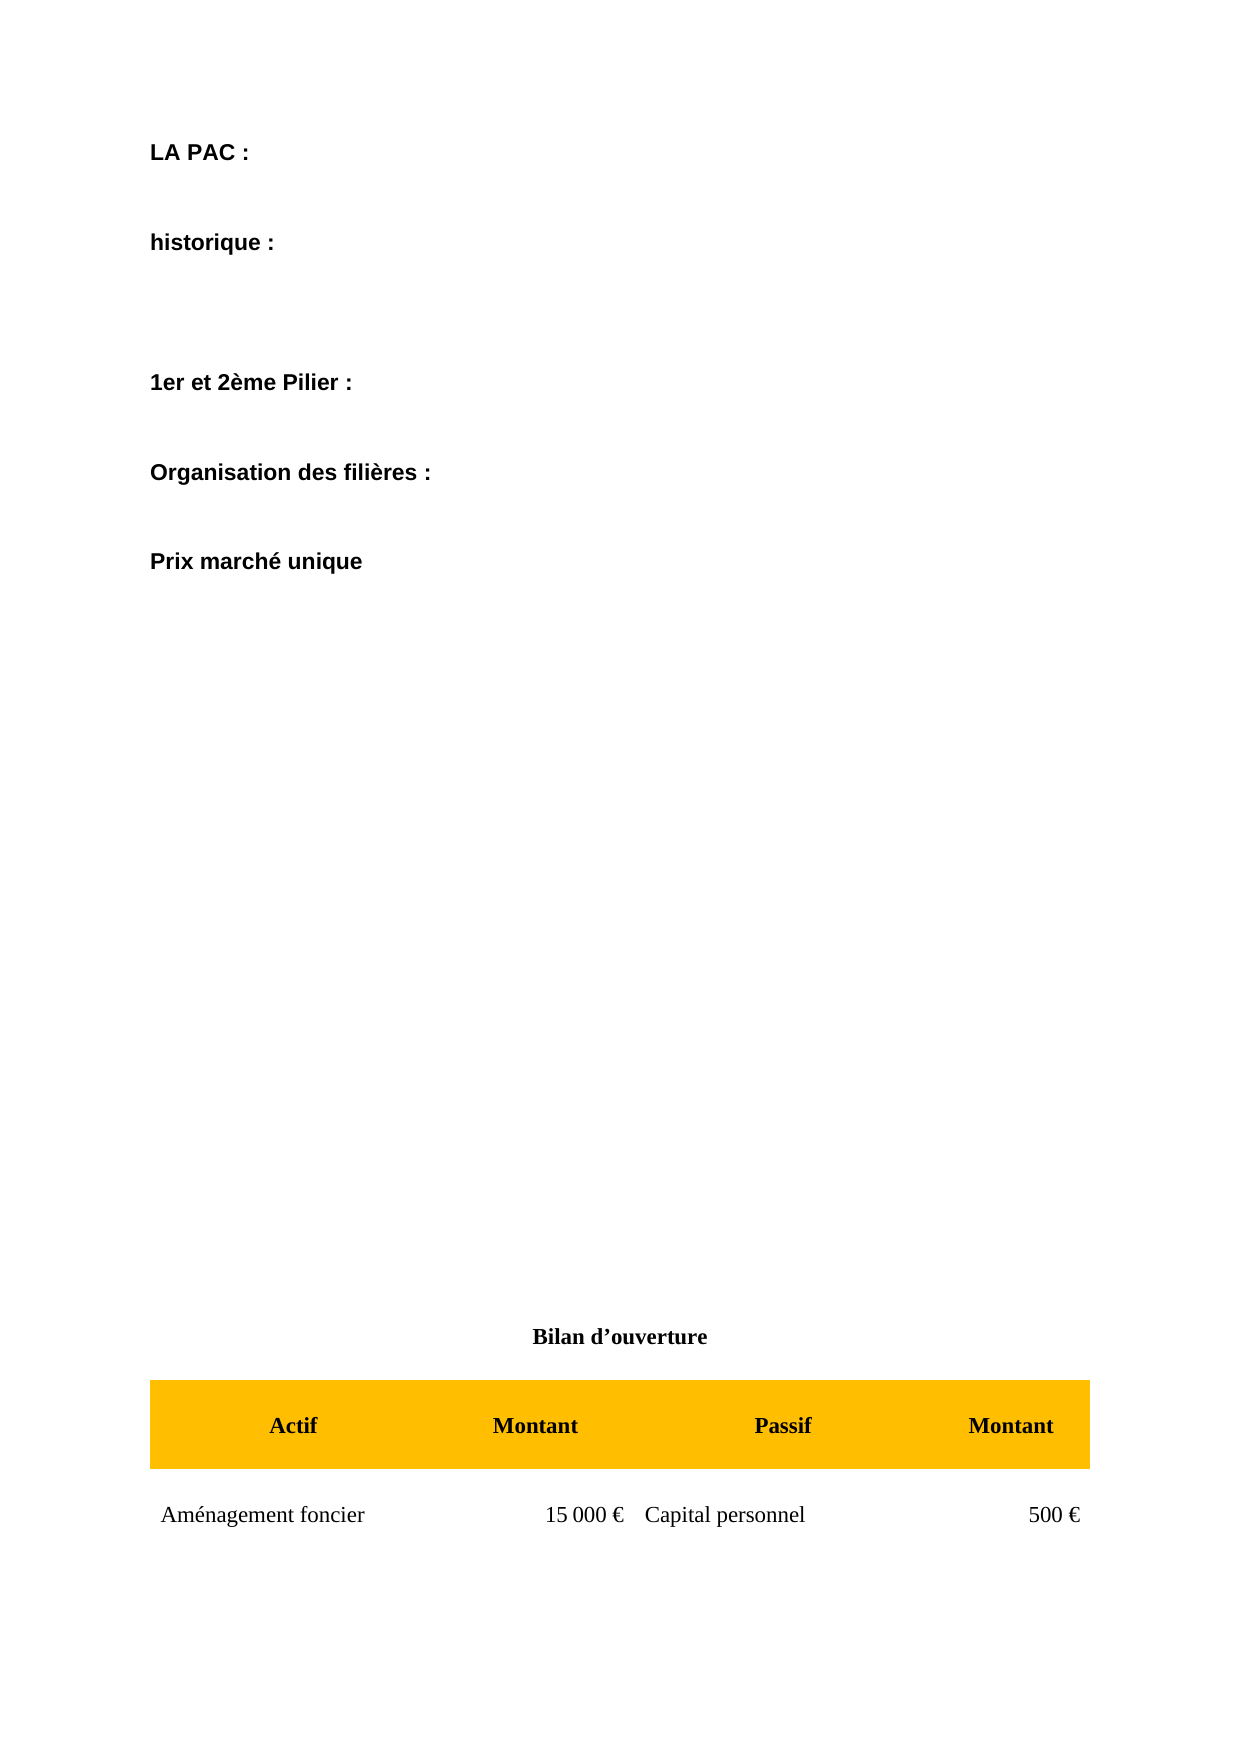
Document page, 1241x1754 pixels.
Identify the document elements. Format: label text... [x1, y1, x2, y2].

text LA PAC : [150, 150, 1090, 163]
table_cell Capital personnel [634, 1469, 932, 1558]
text Prix marché unique [150, 559, 331, 572]
table_cell Montant [436, 1380, 634, 1469]
table_cell Passif [634, 1380, 932, 1469]
table_header Bilan d’ouverture [150, 1291, 1090, 1380]
table_cell Actif [150, 1380, 436, 1469]
text Organisation des filières : [188, 470, 1090, 483]
table_cell Aménagement foncier [150, 1469, 436, 1558]
table_cell 15 000 € [436, 1469, 634, 1558]
table_cell Montant [932, 1380, 1090, 1469]
table_cell 500 € [932, 1469, 1090, 1558]
text historique : [232, 239, 1090, 253]
text historique : [150, 239, 229, 253]
text Prix marché unique [334, 559, 1090, 572]
text 1er et 2ème Pilier : [150, 380, 1090, 393]
